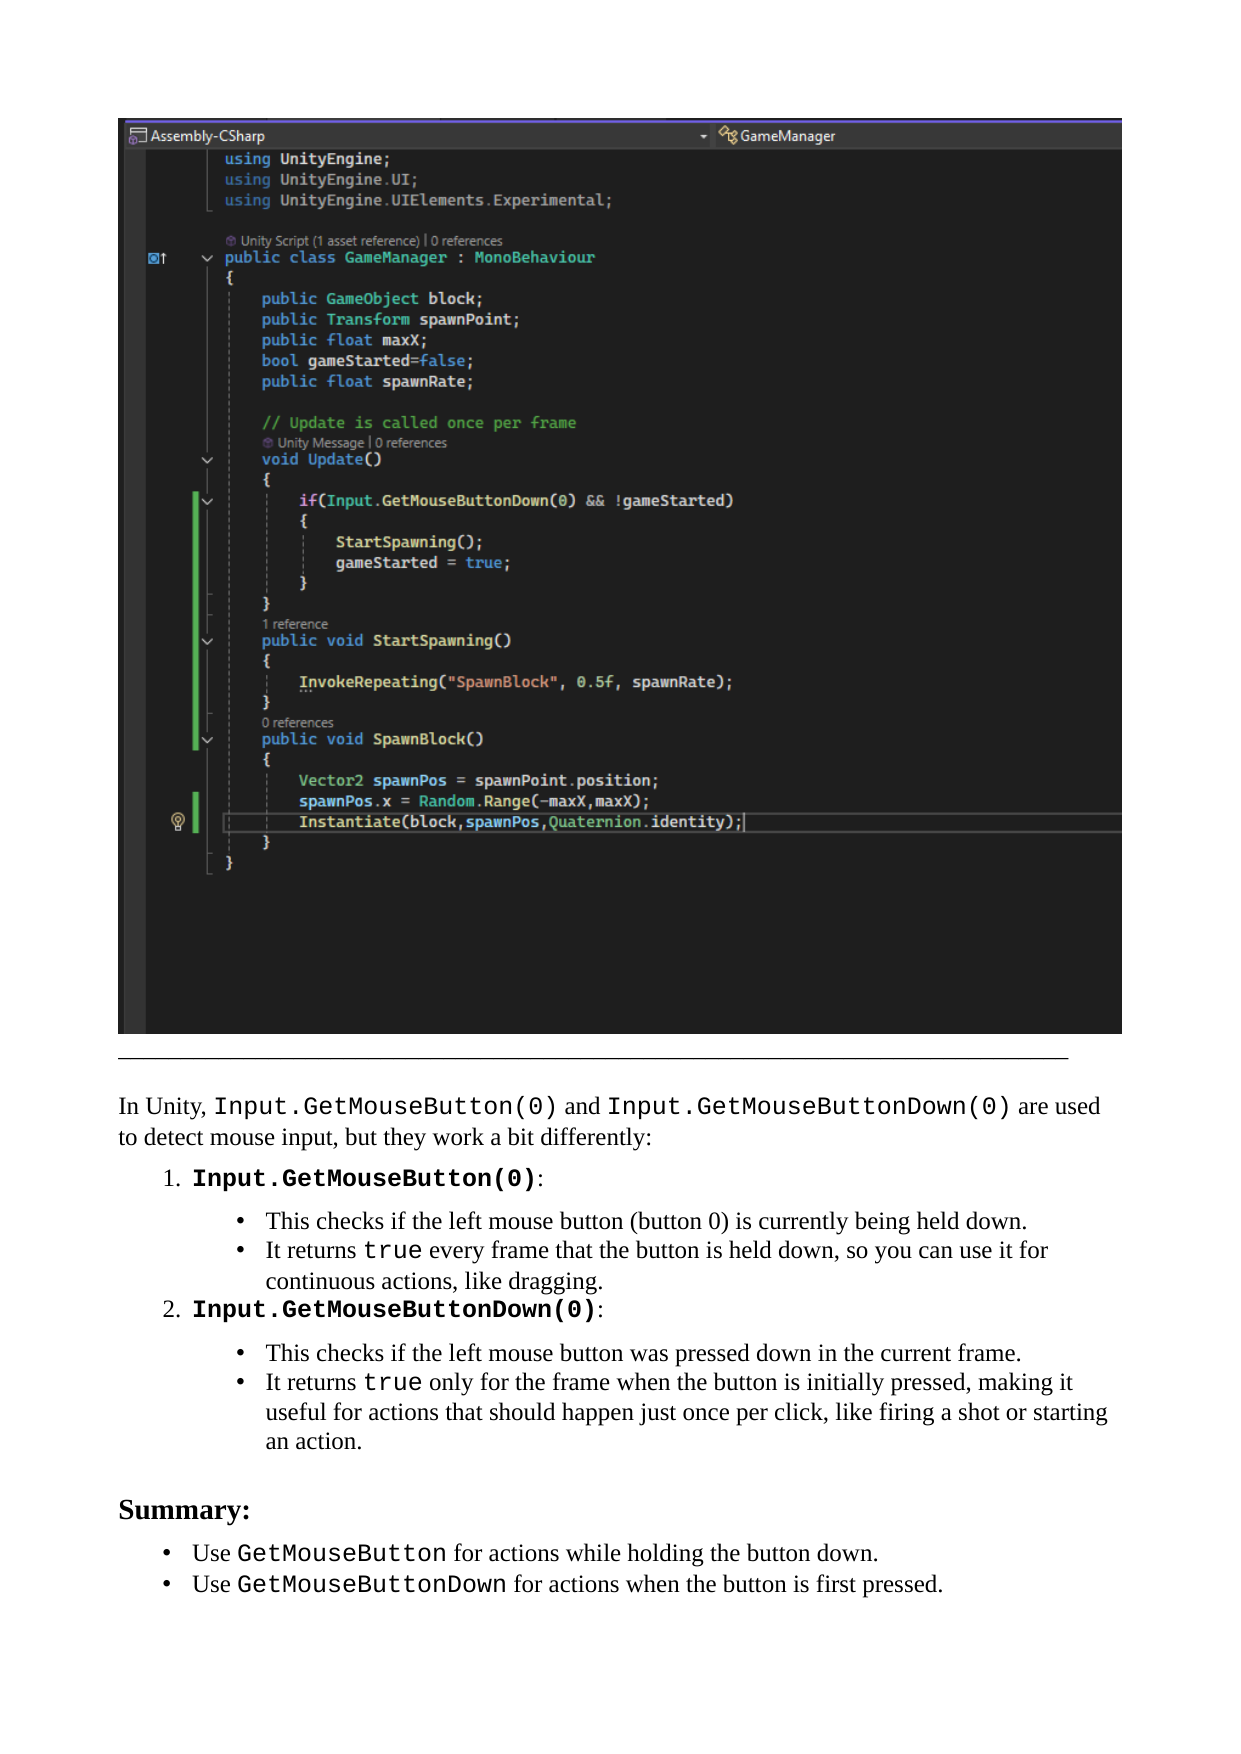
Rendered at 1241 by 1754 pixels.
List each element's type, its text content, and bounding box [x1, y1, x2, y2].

text ____________________________________________________________________________ [118, 1034, 1122, 1062]
list Input.GetMouseButton(0): [162, 1163, 1122, 1194]
subtitle Summary: [118, 1492, 1122, 1526]
list Use GetMouseButtonDown for actions when the button is first pressed. [162, 1569, 1122, 1600]
list Input.GetMouseButtonDown(0): [162, 1294, 1122, 1325]
list It returns true only for the frame when the button is initially pressed, making it useful for actions that should happen just once per click, like firing a shot or starting an action. [236, 1367, 1122, 1455]
list It returns true every frame that the button is held down, so you can use it for continuous actions, like dragging. [236, 1235, 1122, 1294]
picture [118, 118, 1122, 1034]
list This checks if the left mouse button was pressed down in the current frame. [236, 1338, 1122, 1367]
list This checks if the left mouse button (button 0) is currently being held down. [236, 1206, 1122, 1235]
list Use GetMouseButton for actions while holding the button down. [162, 1538, 1122, 1569]
text In Unity, Input.GetMouseButton(0) and Input.GetMouseButtonDown(0) are used to detect mouse input, but they work a bit differently: [118, 1091, 1122, 1150]
